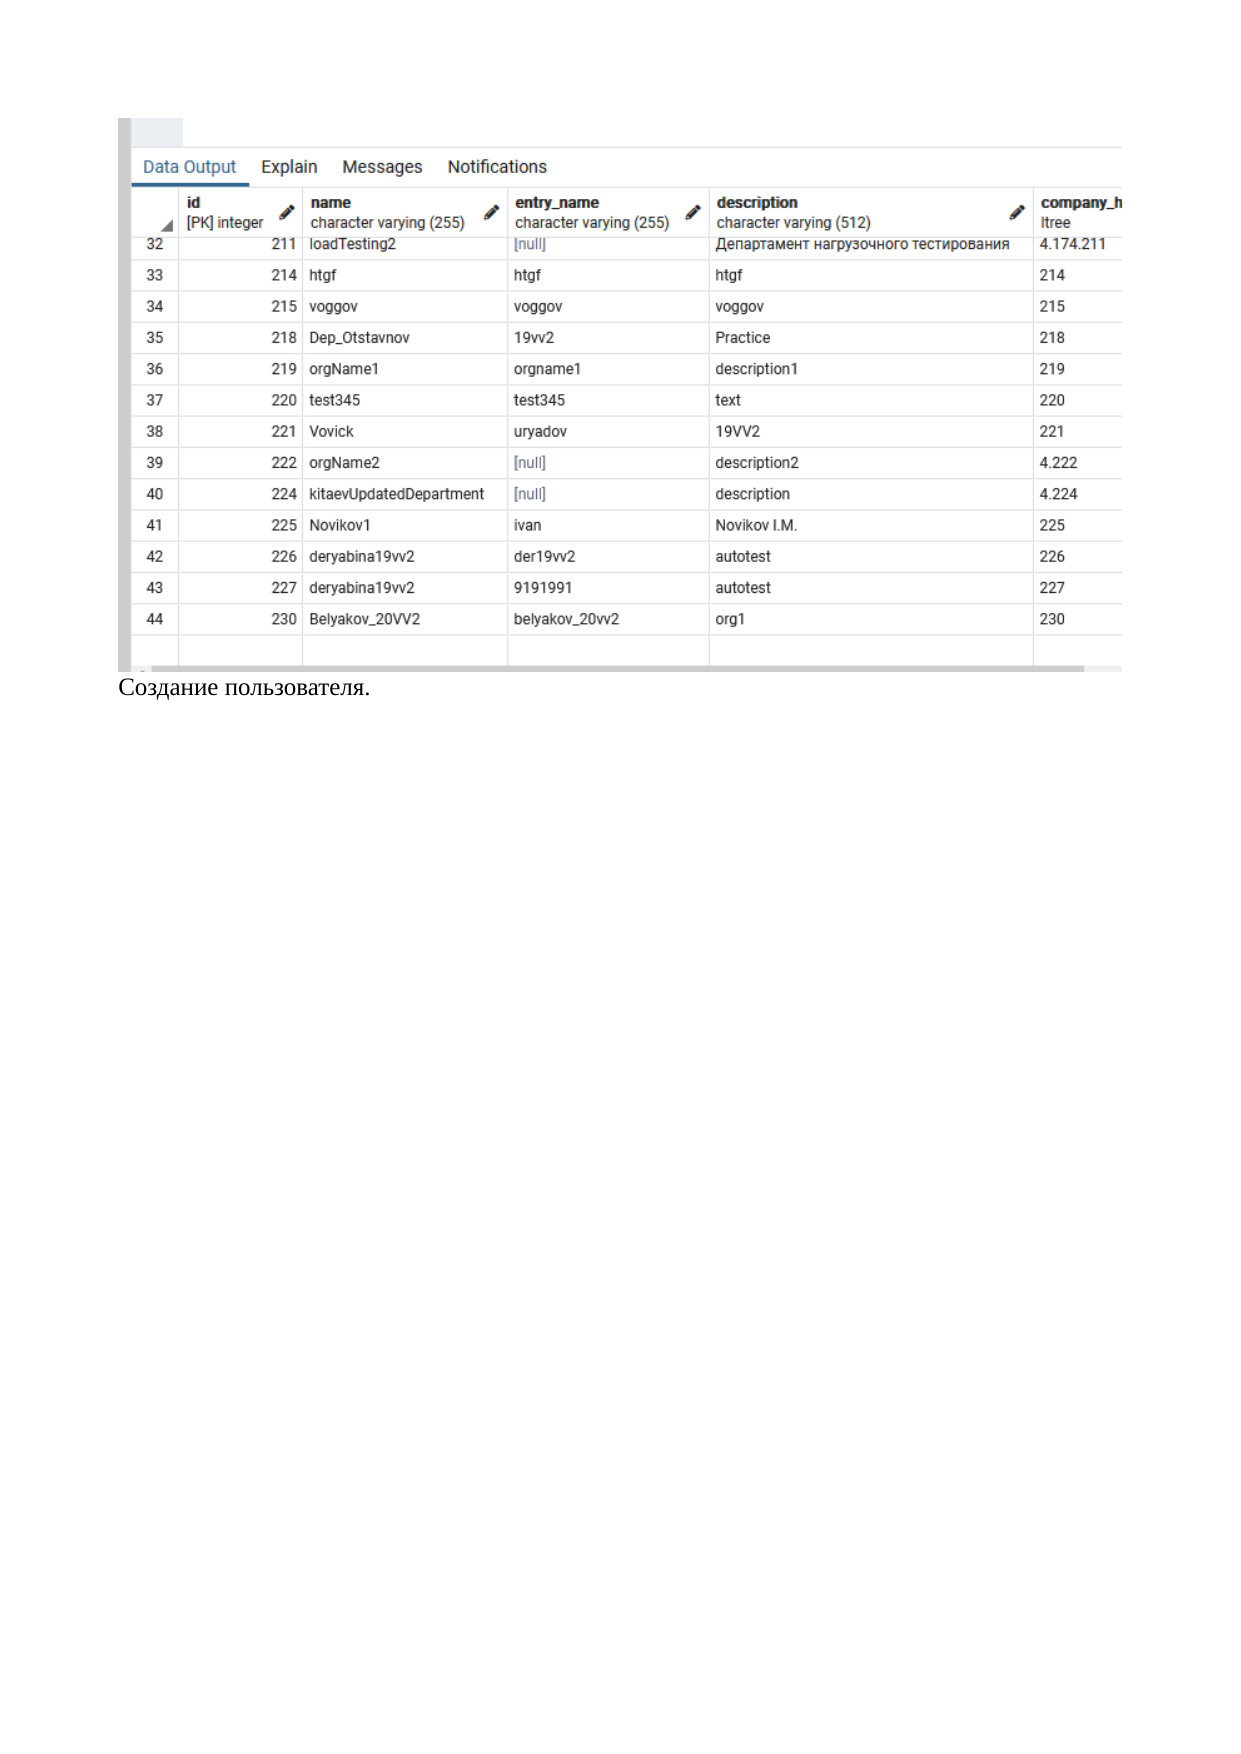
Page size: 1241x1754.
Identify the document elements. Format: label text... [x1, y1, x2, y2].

picture [118, 118, 1123, 672]
text Создание пользователя. [118, 672, 1122, 701]
